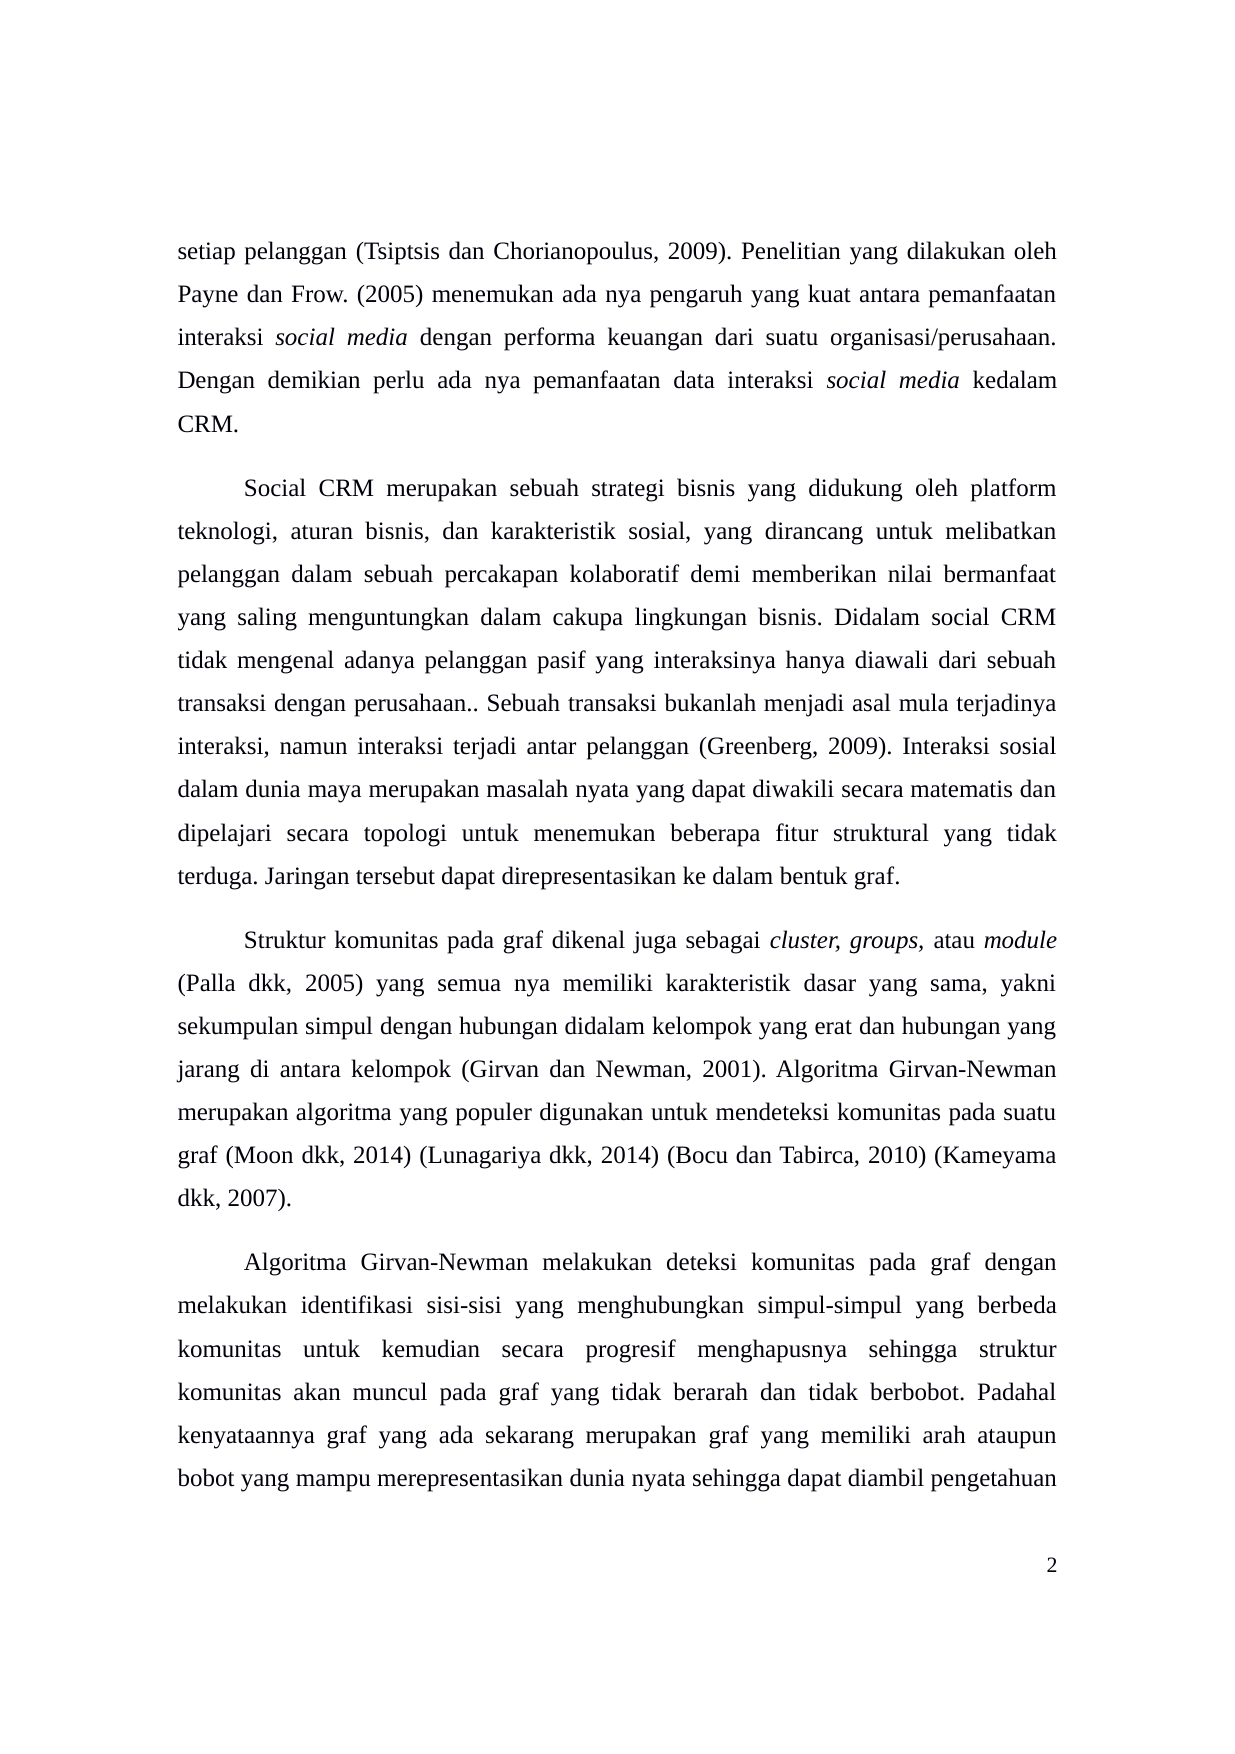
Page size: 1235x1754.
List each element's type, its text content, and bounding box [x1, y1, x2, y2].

text Struktur komunitas pada graf dikenal juga sebagai cluster, groups, atau module (Palla dkk, 2005) yang semua nya memiliki karakteristik dasar yang sama, yakni sekumpulan simpul dengan hubungan didalam kelompok yang erat dan hubungan yang jarang di antara kelompok (Girvan dan Newman, 2001). Algoritma Girvan-Newman merupakan algoritma yang populer digunakan untuk mendeteksi komunitas pada suatu graf (Moon dkk, 2014) (Lunagariya dkk, 2014) (Bocu dan Tabirca, 2010) (Kameyama dkk, 2007). [177, 925, 1057, 1212]
text Algoritma Girvan-Newman melakukan deteksi komunitas pada graf dengan melakukan identifikasi sisi-sisi yang menghubungkan simpul-simpul yang berbeda komunitas untuk kemudian secara progresif menghapusnya sehingga struktur komunitas akan muncul pada graf yang tidak berarah dan tidak berbobot. Padahal kenyataannya graf yang ada sekarang merupakan graf yang memiliki arah ataupun bobot yang mampu merepresentasikan dunia nyata sehingga dapat diambil pengetahuan [177, 1247, 1057, 1492]
text Social CRM merupakan sebuah strategi bisnis yang didukung oleh platform teknologi, aturan bisnis, dan karakteristik sosial, yang dirancang untuk melibatkan pelanggan dalam sebuah percakapan kolaboratif demi memberikan nilai bermanfaat yang saling menguntungkan dalam cakupa lingkungan bisnis. Didalam social CRM tidak mengenal adanya pelanggan pasif yang interaksinya hanya diawali dari sebuah transaksi dengan perusahaan.. Sebuah transaksi bukanlah menjadi asal mula terjadinya interaksi, namun interaksi terjadi antar pelanggan (Greenberg, 2009). Interaksi sosial dalam dunia maya merupakan masalah nyata yang dapat diwakili secara matematis dan dipelajari secara topologi untuk menemukan beberapa fitur struktural yang tidak terduga. Jaringan tersebut dapat direpresentasikan ke dalam bentuk graf. [177, 473, 1057, 889]
text setiap pelanggan (Tsiptsis dan Chorianopoulus, 2009). Penelitian yang dilakukan oleh Payne dan Frow. (2005) menemukan ada nya pengaruh yang kuat antara pemanfaatan interaksi social media dengan performa keuangan dari suatu organisasi/perusahaan. Dengan demikian perlu ada nya pemanfaatan data interaksi social media kedalam CRM. [177, 236, 1057, 437]
